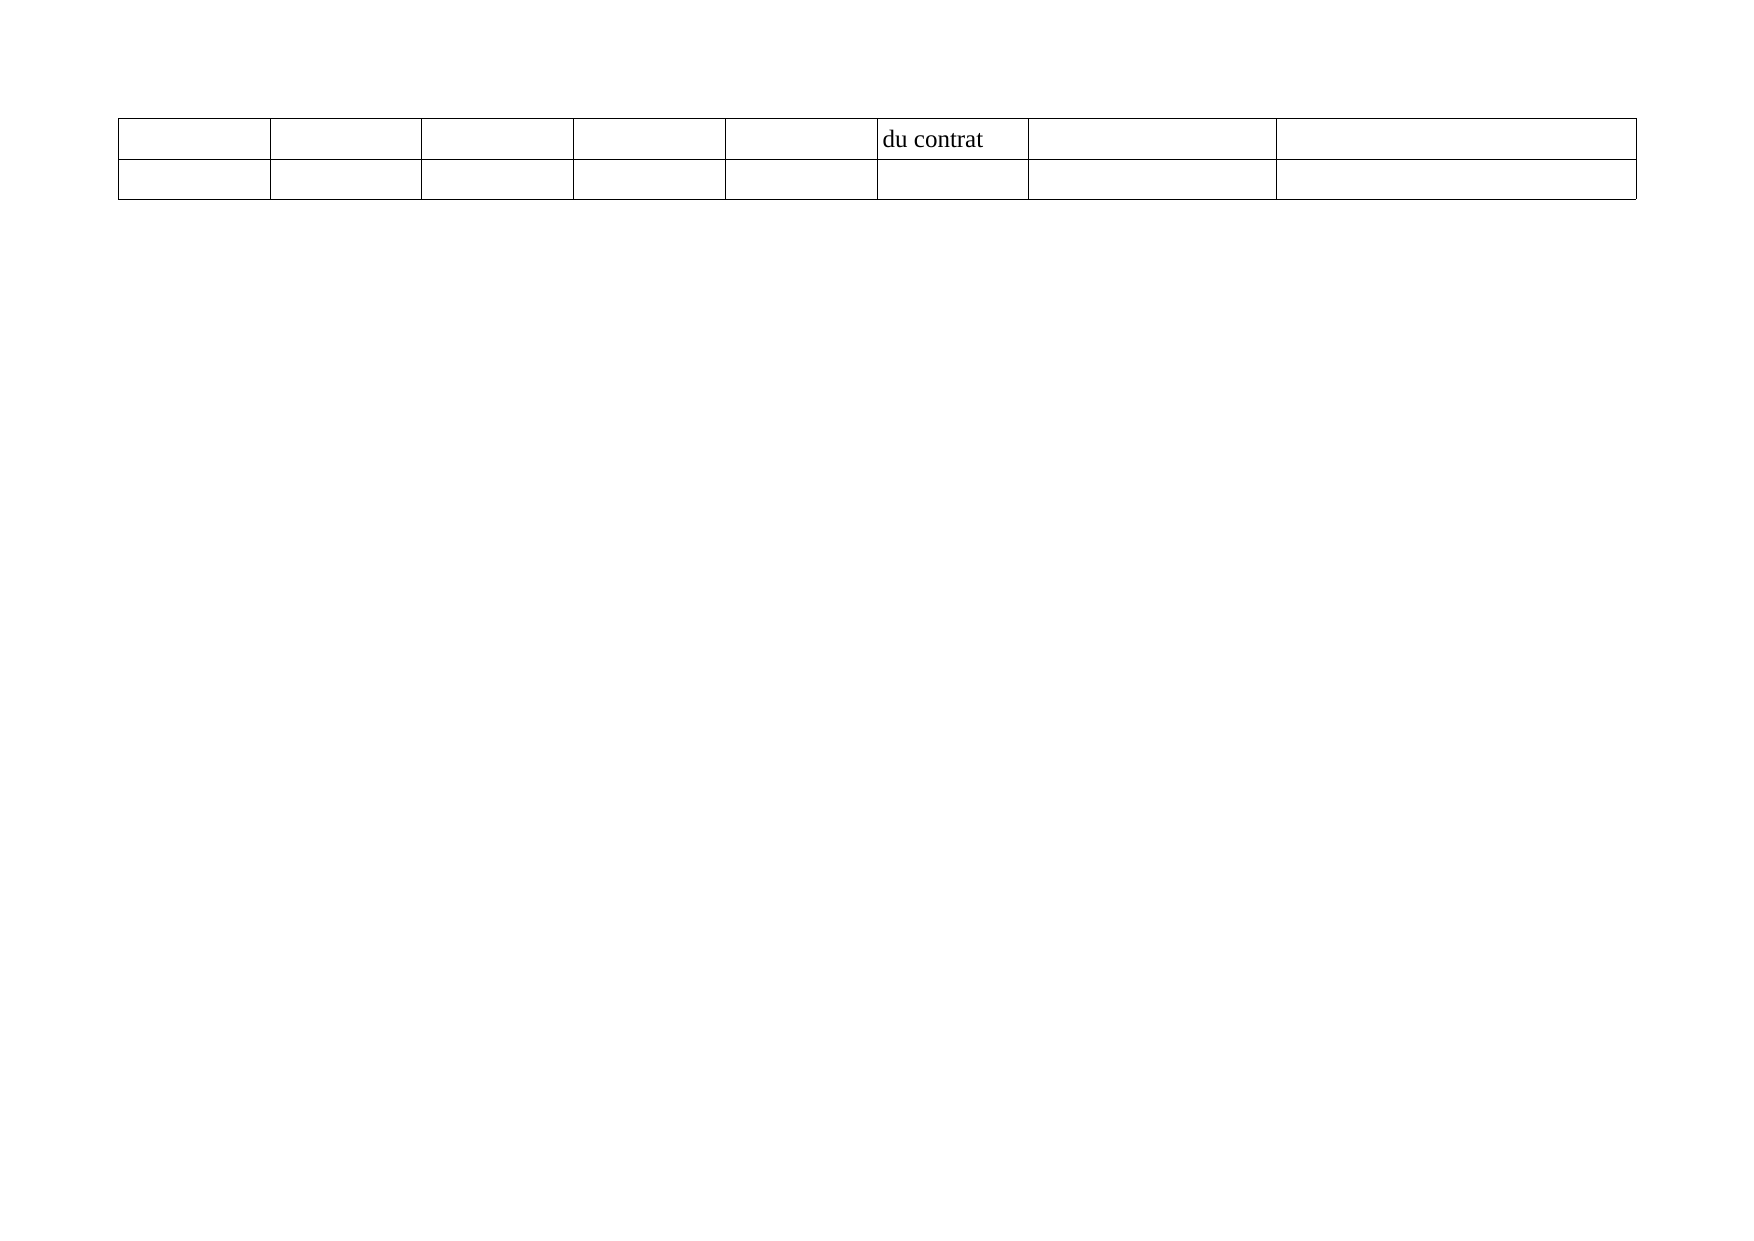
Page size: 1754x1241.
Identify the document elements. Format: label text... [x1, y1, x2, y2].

table_cell [1029, 160, 1276, 199]
table_header [422, 119, 573, 158]
table_cell [422, 160, 573, 199]
table_header [1277, 119, 1636, 158]
table_cell [271, 160, 421, 199]
table_cell [726, 160, 877, 199]
table_cell [119, 160, 270, 199]
table_header [574, 119, 725, 158]
table_header [1029, 119, 1276, 158]
table_cell [1277, 160, 1636, 199]
table_header du contrat [878, 119, 1028, 158]
table_header [119, 119, 270, 158]
table_cell [574, 160, 725, 199]
table_header [271, 119, 421, 158]
table_header [726, 119, 877, 158]
table_cell [878, 160, 1028, 199]
